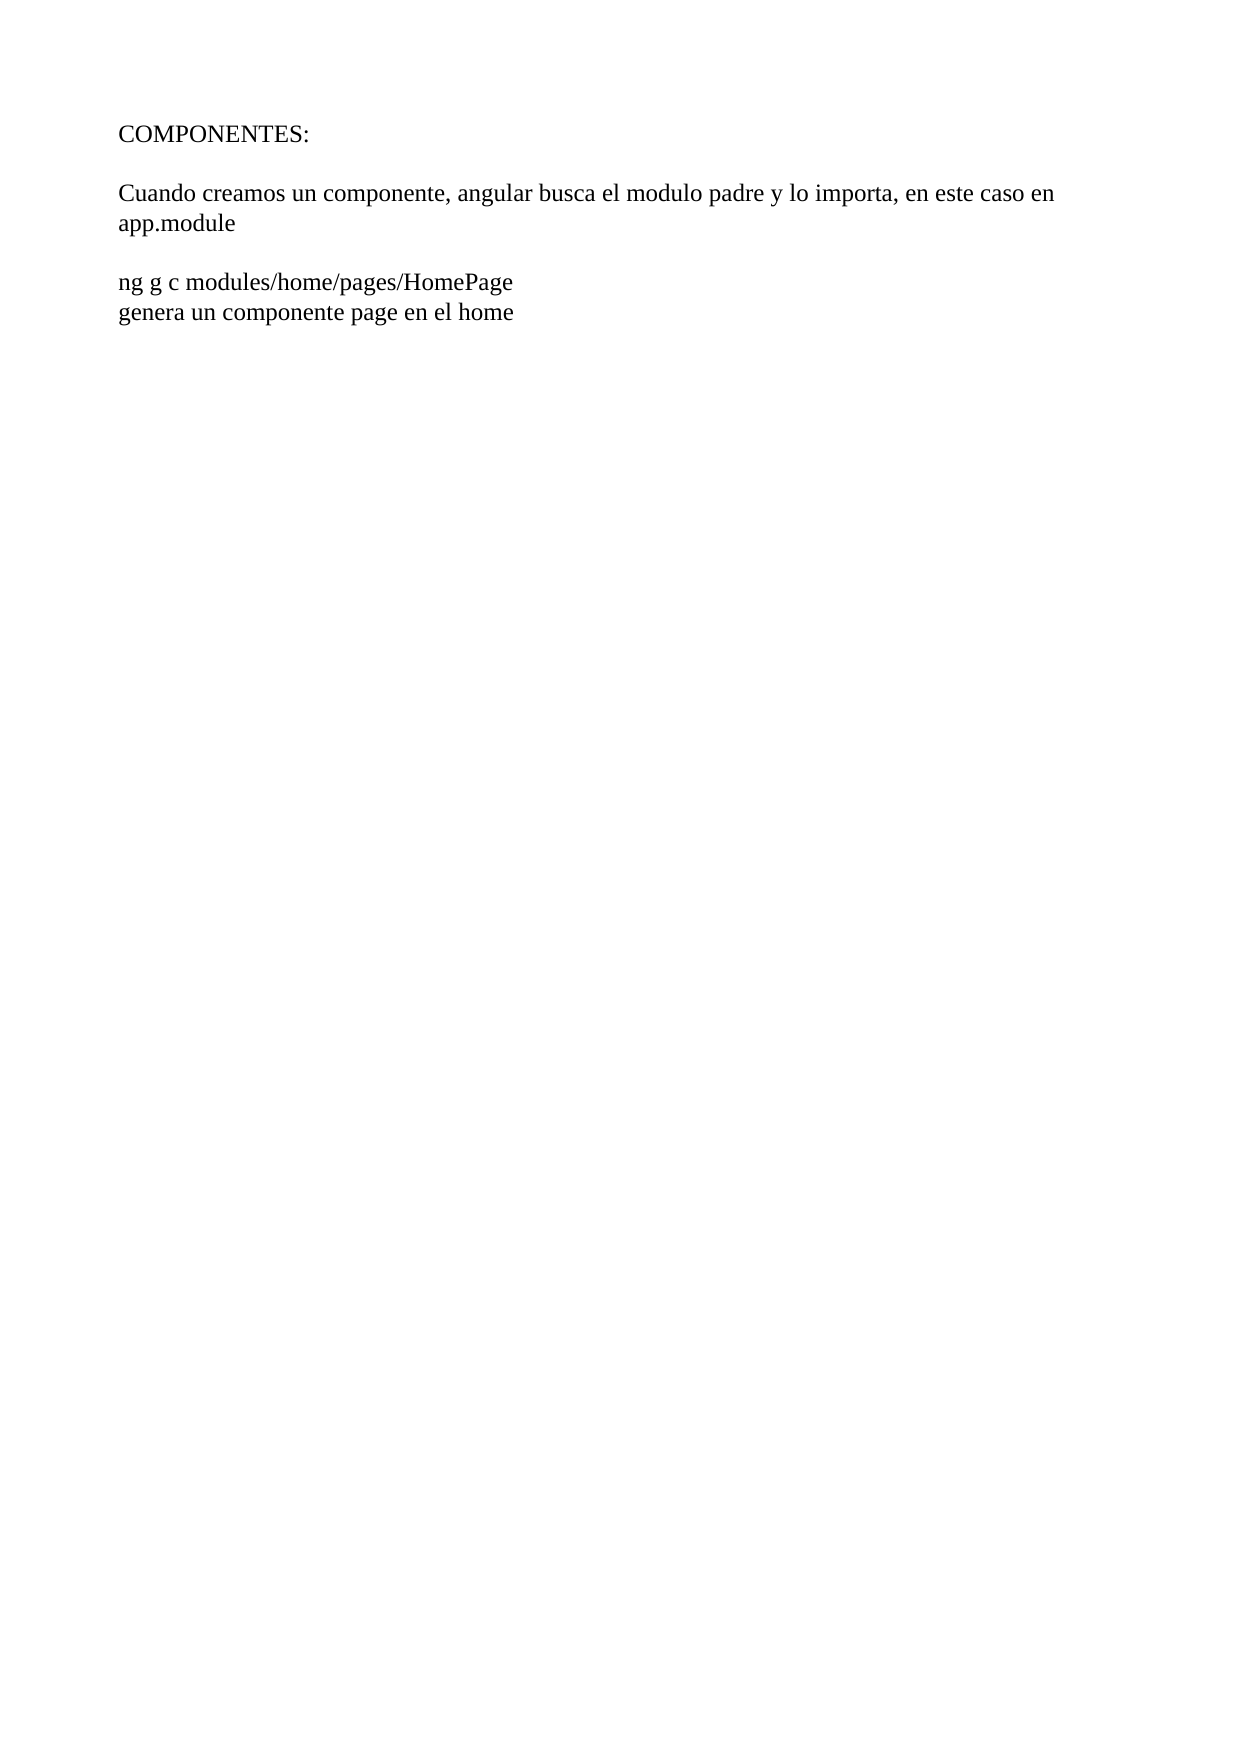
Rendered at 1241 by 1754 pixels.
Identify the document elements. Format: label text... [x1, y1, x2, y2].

text Cuando creamos un componente, angular busca el modulo padre y lo importa, en este caso en app.module [118, 177, 1122, 237]
text COMPONENTES: [118, 118, 1122, 148]
text ng g c modules/home/pages/HomePage [118, 267, 1122, 296]
text genera un componente page en el home [118, 296, 1122, 326]
